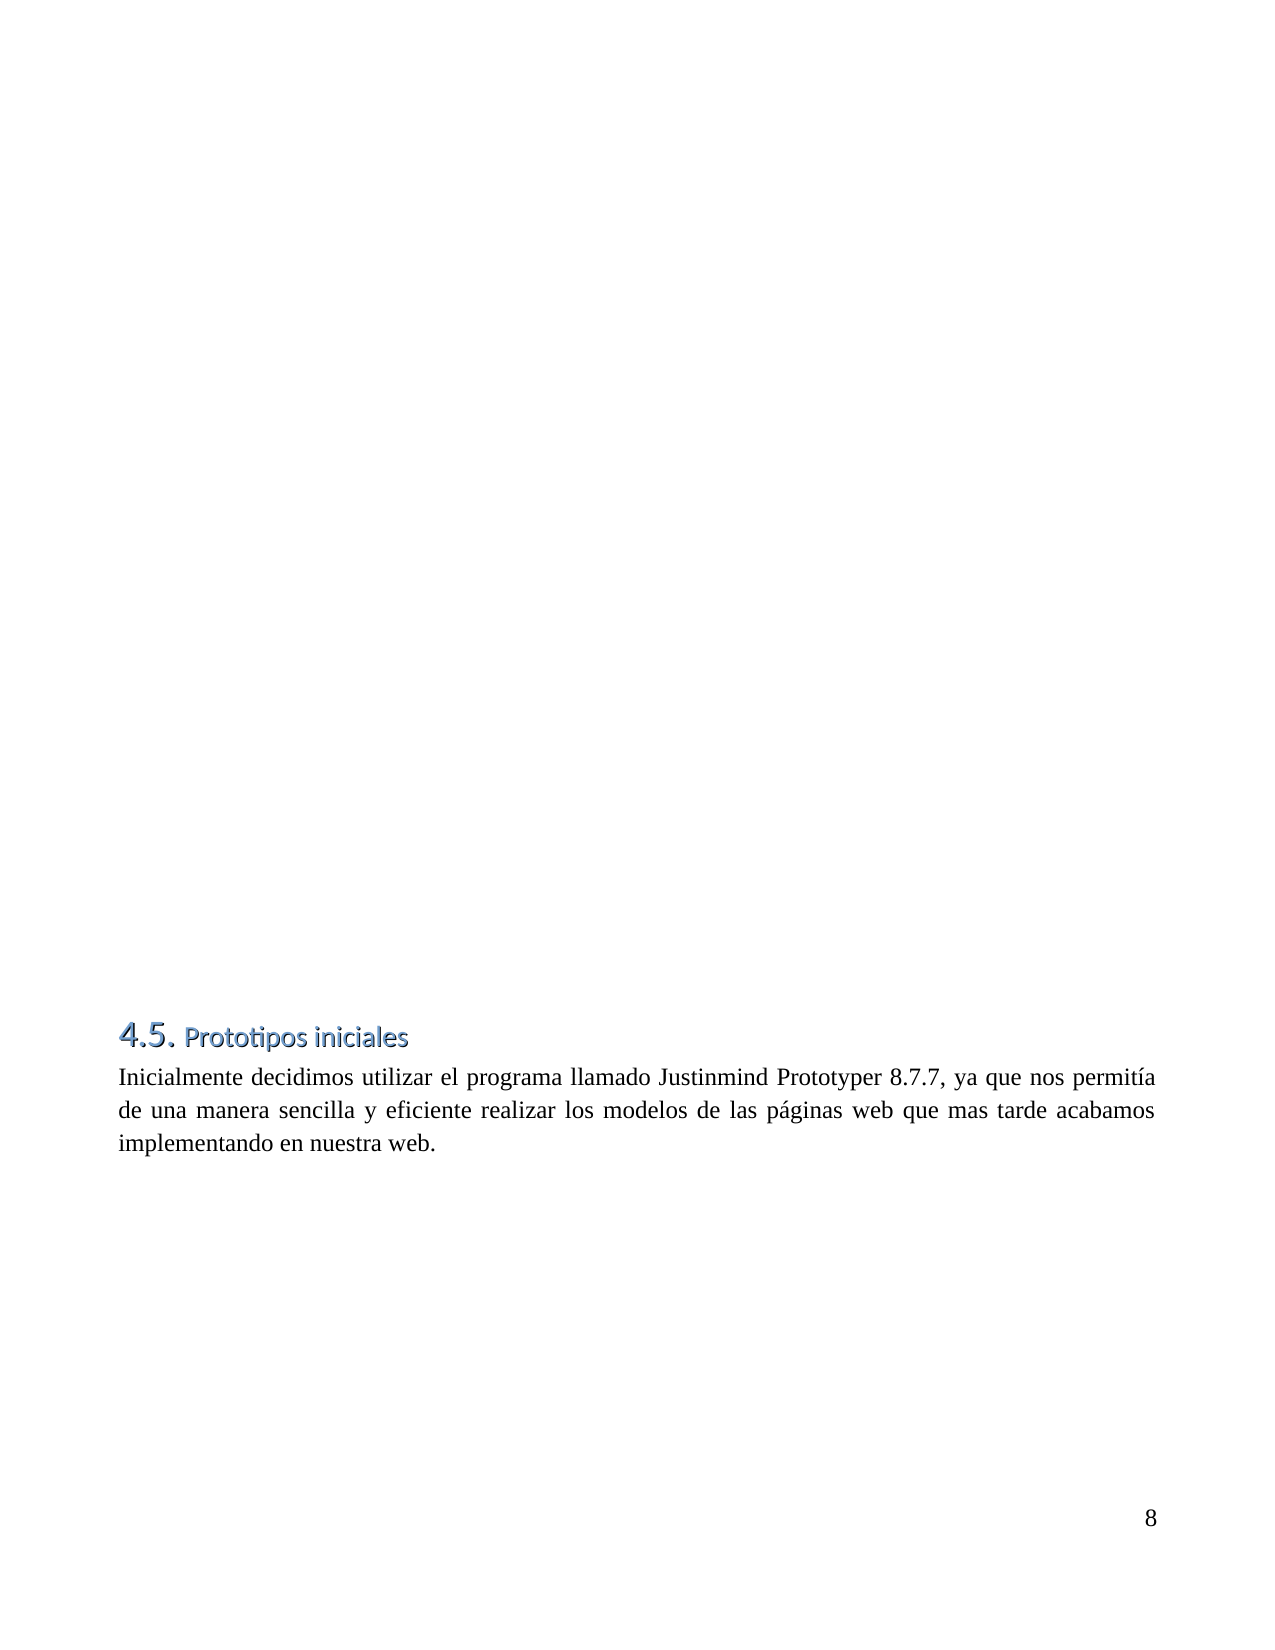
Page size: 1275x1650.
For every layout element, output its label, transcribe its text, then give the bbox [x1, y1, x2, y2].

text 4.5. Prototipos iniciales [118, 1010, 1157, 1056]
text Inicialmente decidimos utilizar el programa llamado Justinmind Prototyper 8.7.7, ya que nos permitía de una manera sencilla y eficiente realizar los modelos de las páginas web que mas tarde acabamos implementando en nuestra web. [118, 1062, 1157, 1157]
